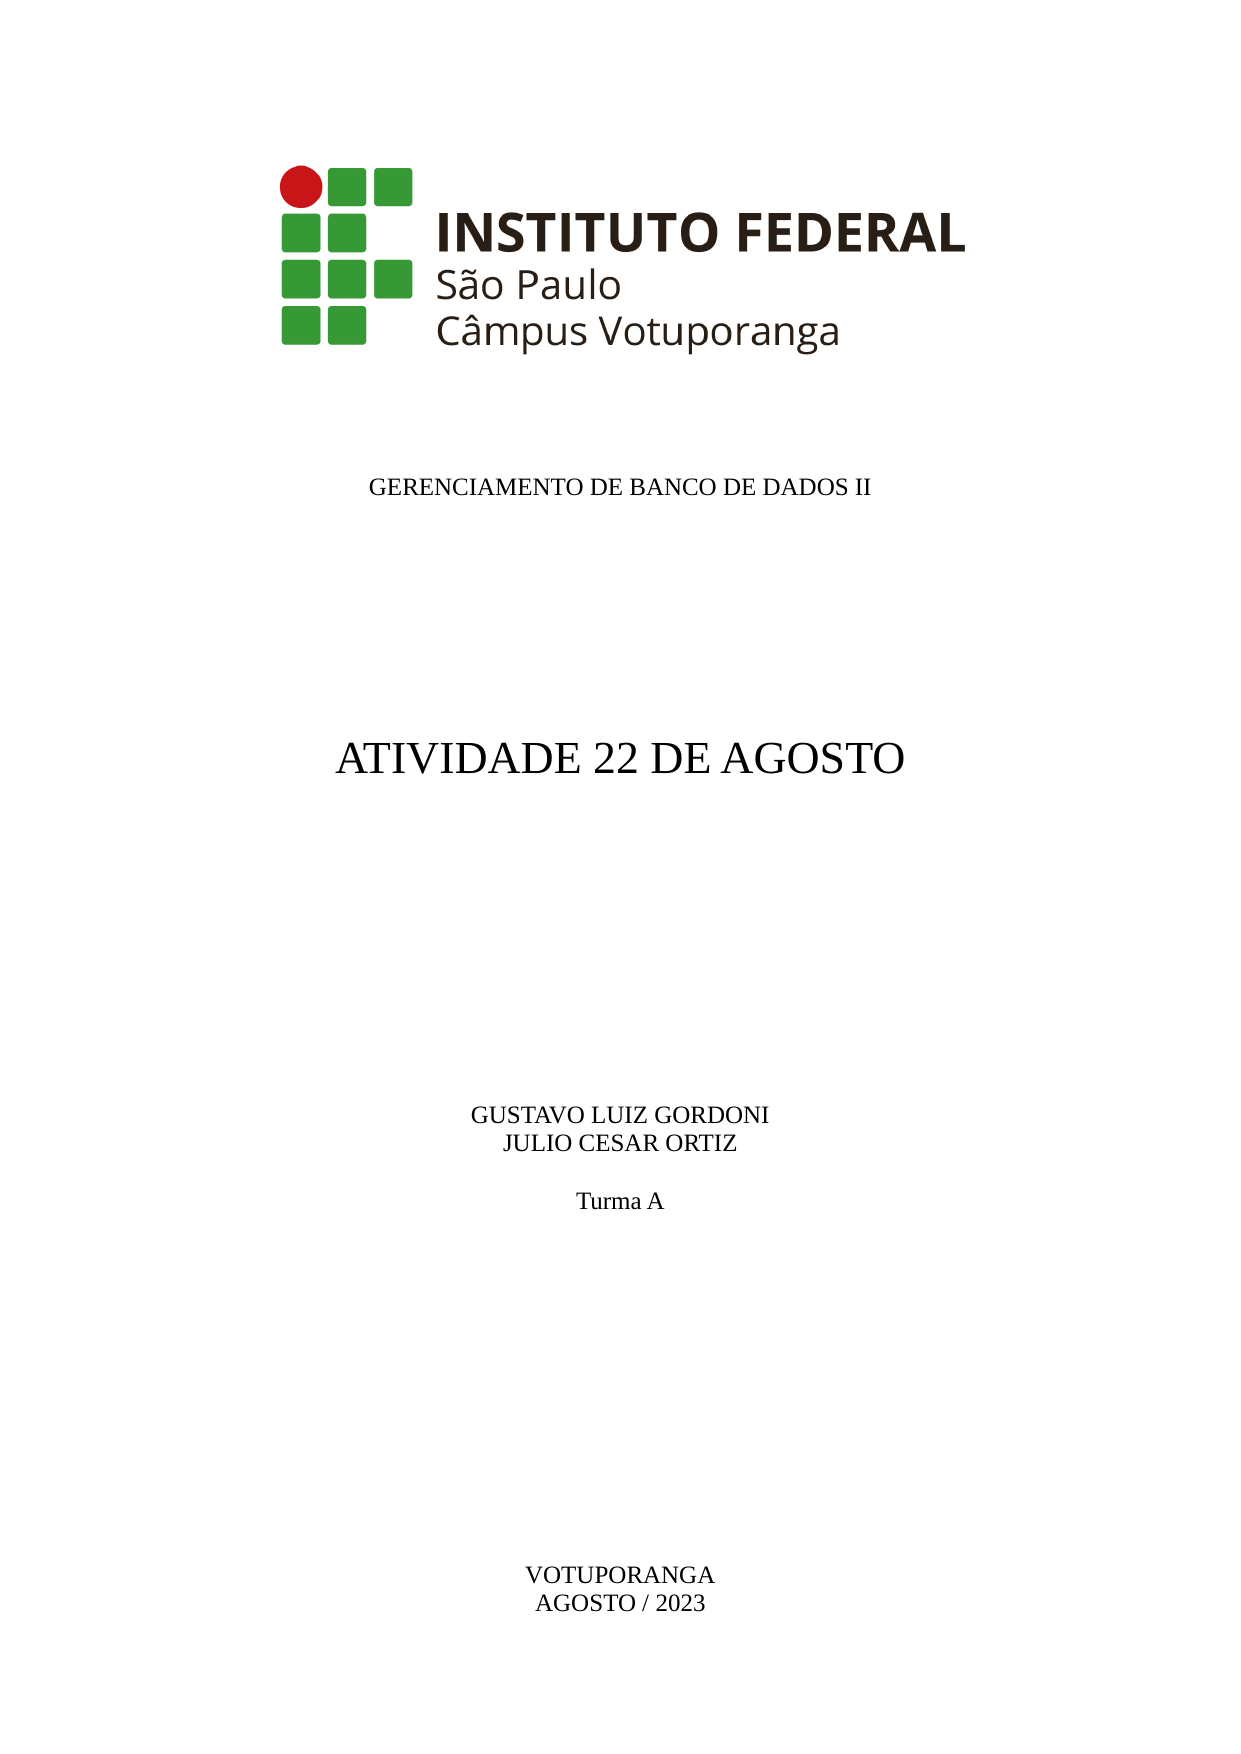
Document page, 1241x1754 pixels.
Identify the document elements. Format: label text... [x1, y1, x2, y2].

text ATIVIDADE 22 DE AGOSTO [118, 731, 1122, 783]
text GUSTAVO LUIZ GORDONI [118, 1100, 1122, 1128]
picture [246, 118, 995, 386]
text JULIO CESAR ORTIZ [118, 1128, 1122, 1157]
text VOTUPORANGA [118, 1560, 1122, 1588]
text AGOSTO / 2023 [118, 1588, 1122, 1617]
text GERENCIAMENTO DE BANCO DE DADOS II [118, 472, 1122, 501]
text Turma A [118, 1186, 1122, 1215]
